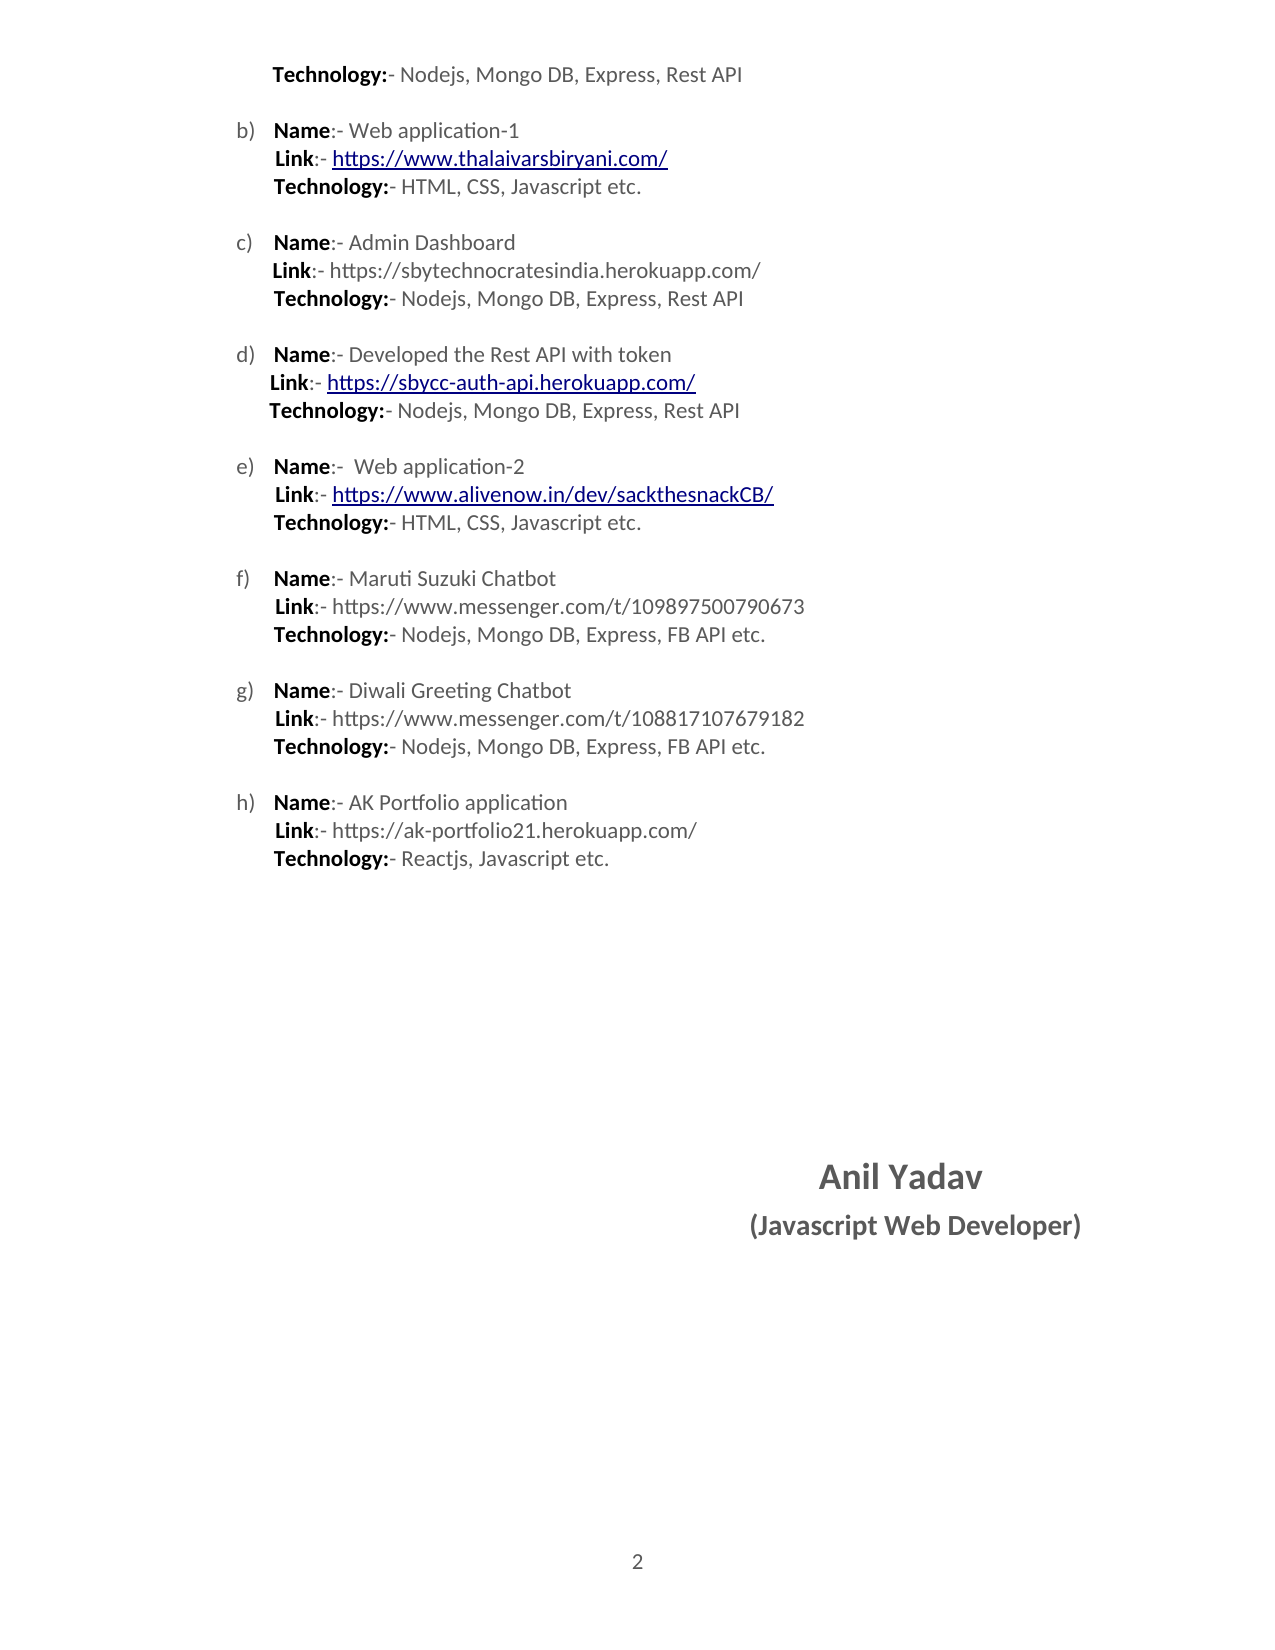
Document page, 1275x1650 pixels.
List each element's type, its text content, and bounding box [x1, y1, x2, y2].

table_cell Technology:- Nodejs, Mongo DB, Express, Rest API Name:- Web application-1 Link:- https://www.thalaivarsbiryani.com/ Technology:- HTML, CSS, Javascript etc. Name:- Admin Dashboard Link:- https://sbytechnocratesindia.herokuapp.com/ Technology:- Nodejs, Mongo DB, Express, Rest API Name:- Developed the Rest API with token Link:- https://sbycc-auth-api.herokuapp.com/ Technology:- Nodejs, Mongo DB, Express, Rest API Name:- Web application-2 Link:- https://www.alivenow.in/dev/sackthesnackCB/ Technology:- HTML, CSS, Javascript etc. Name:- Maruti Suzuki Chatbot Link:- https://www.messenger.com/t/109897500790673 Technology:- Nodejs, Mongo DB, Express, FB API etc. Name:- Diwali Greeting Chatbot Link:- https://www.messenger.com/t/108817107679182 Technology:- Nodejs, Mongo DB, Express, FB API etc. Name:- AK Portfolio application Link:- https://ak-portfolio21.herokuapp.com/ Technology:- Reactjs, Javascript etc. [150, 60, 1125, 1125]
text (Javascript Web Developer) [37, 1199, 1237, 1244]
table_cell [1125, 60, 1237, 1125]
table_cell [38, 60, 150, 1125]
text Anil Yadav [37, 1153, 1237, 1199]
